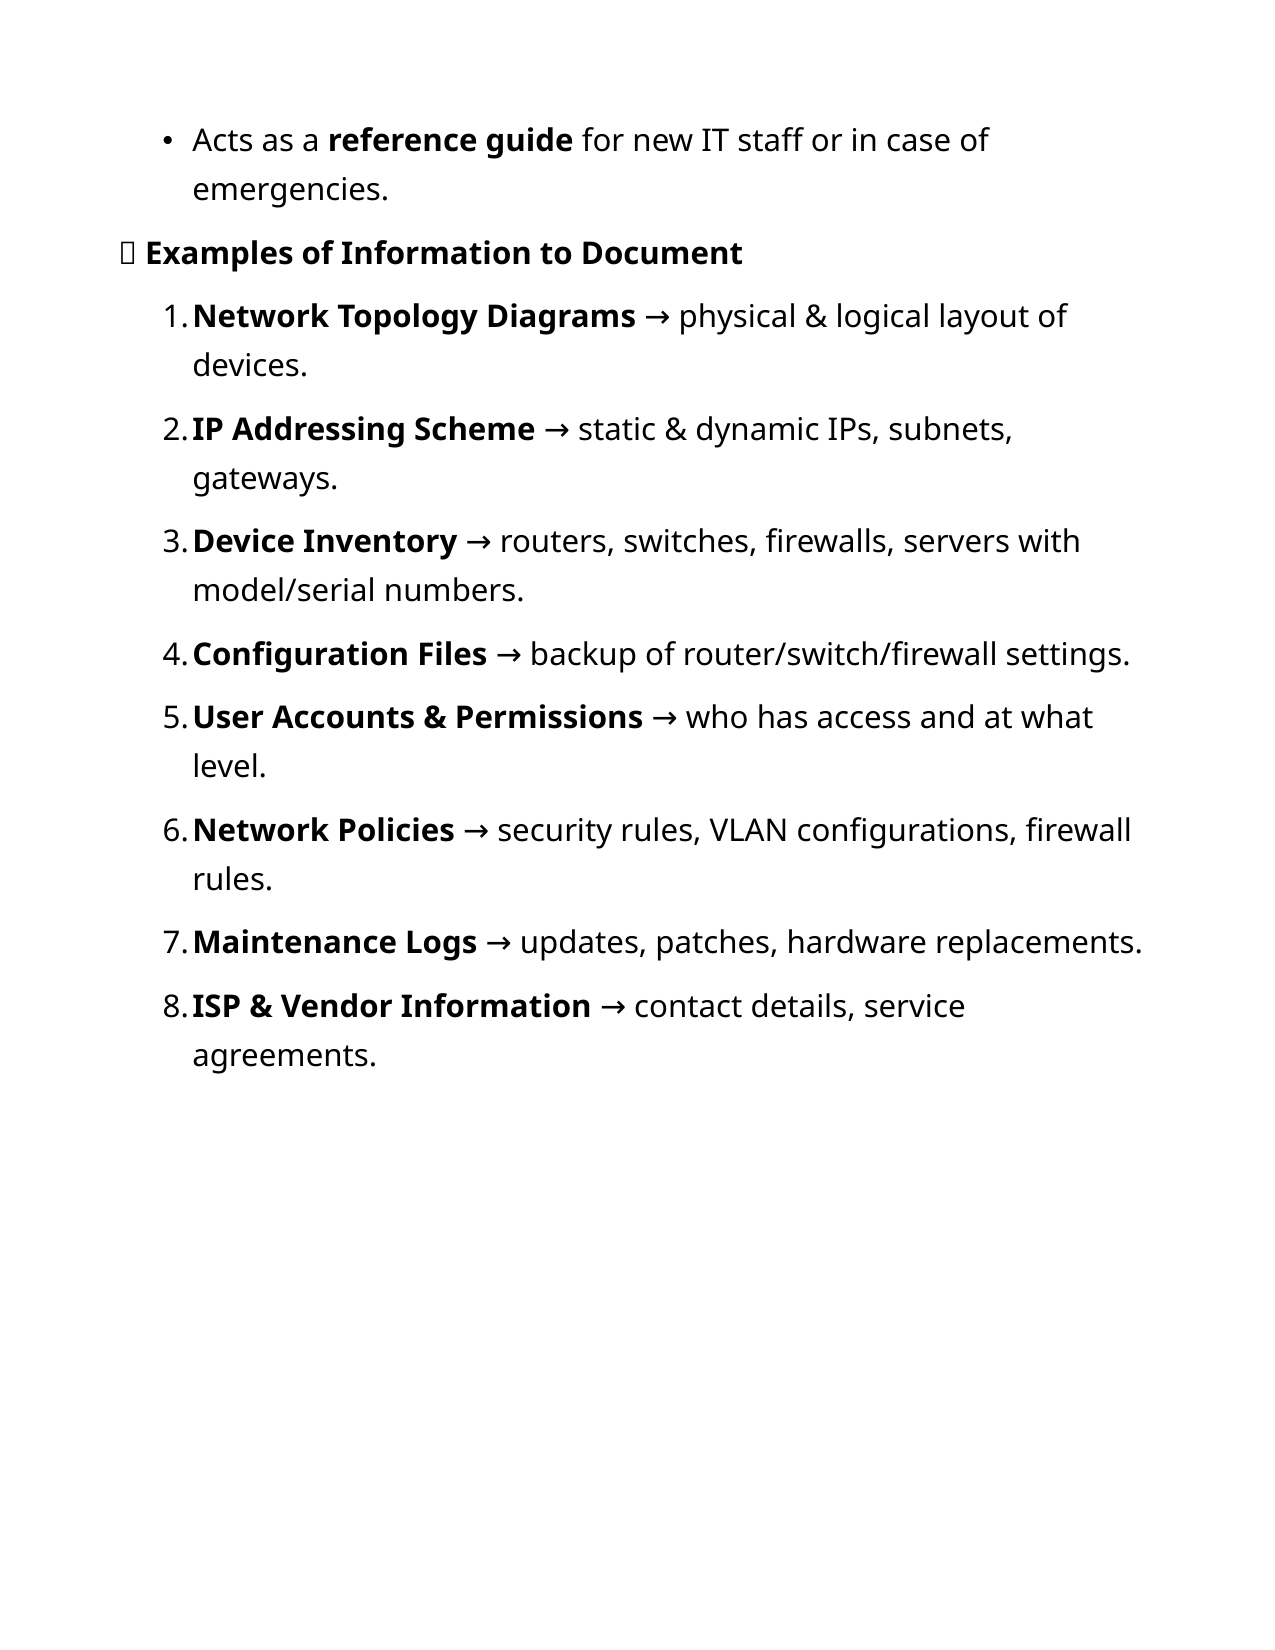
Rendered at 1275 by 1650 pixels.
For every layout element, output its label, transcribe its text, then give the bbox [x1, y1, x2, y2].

list Acts as a reference guide for new IT staff or in case of emergencies. [162, 118, 1157, 210]
list Network Topology Diagrams → physical & logical layout of devices. [162, 294, 1157, 386]
list Device Inventory → routers, switches, firewalls, servers with model/serial numbers. [162, 519, 1157, 611]
list Maintenance Logs → updates, patches, hardware replacements. [162, 920, 1157, 963]
list ISP & Vendor Information → contact details, service agreements. [162, 984, 1157, 1075]
list Configuration Files → backup of router/switch/firewall settings. [162, 632, 1157, 674]
subtitle 🔹 Examples of Information to Document [118, 231, 1157, 273]
list Network Policies → security rules, VLAN configurations, firewall rules. [162, 808, 1157, 899]
list User Accounts & Permissions → who has access and at what level. [162, 695, 1157, 787]
list IP Addressing Scheme → static & dynamic IPs, subnets, gateways. [162, 407, 1157, 498]
